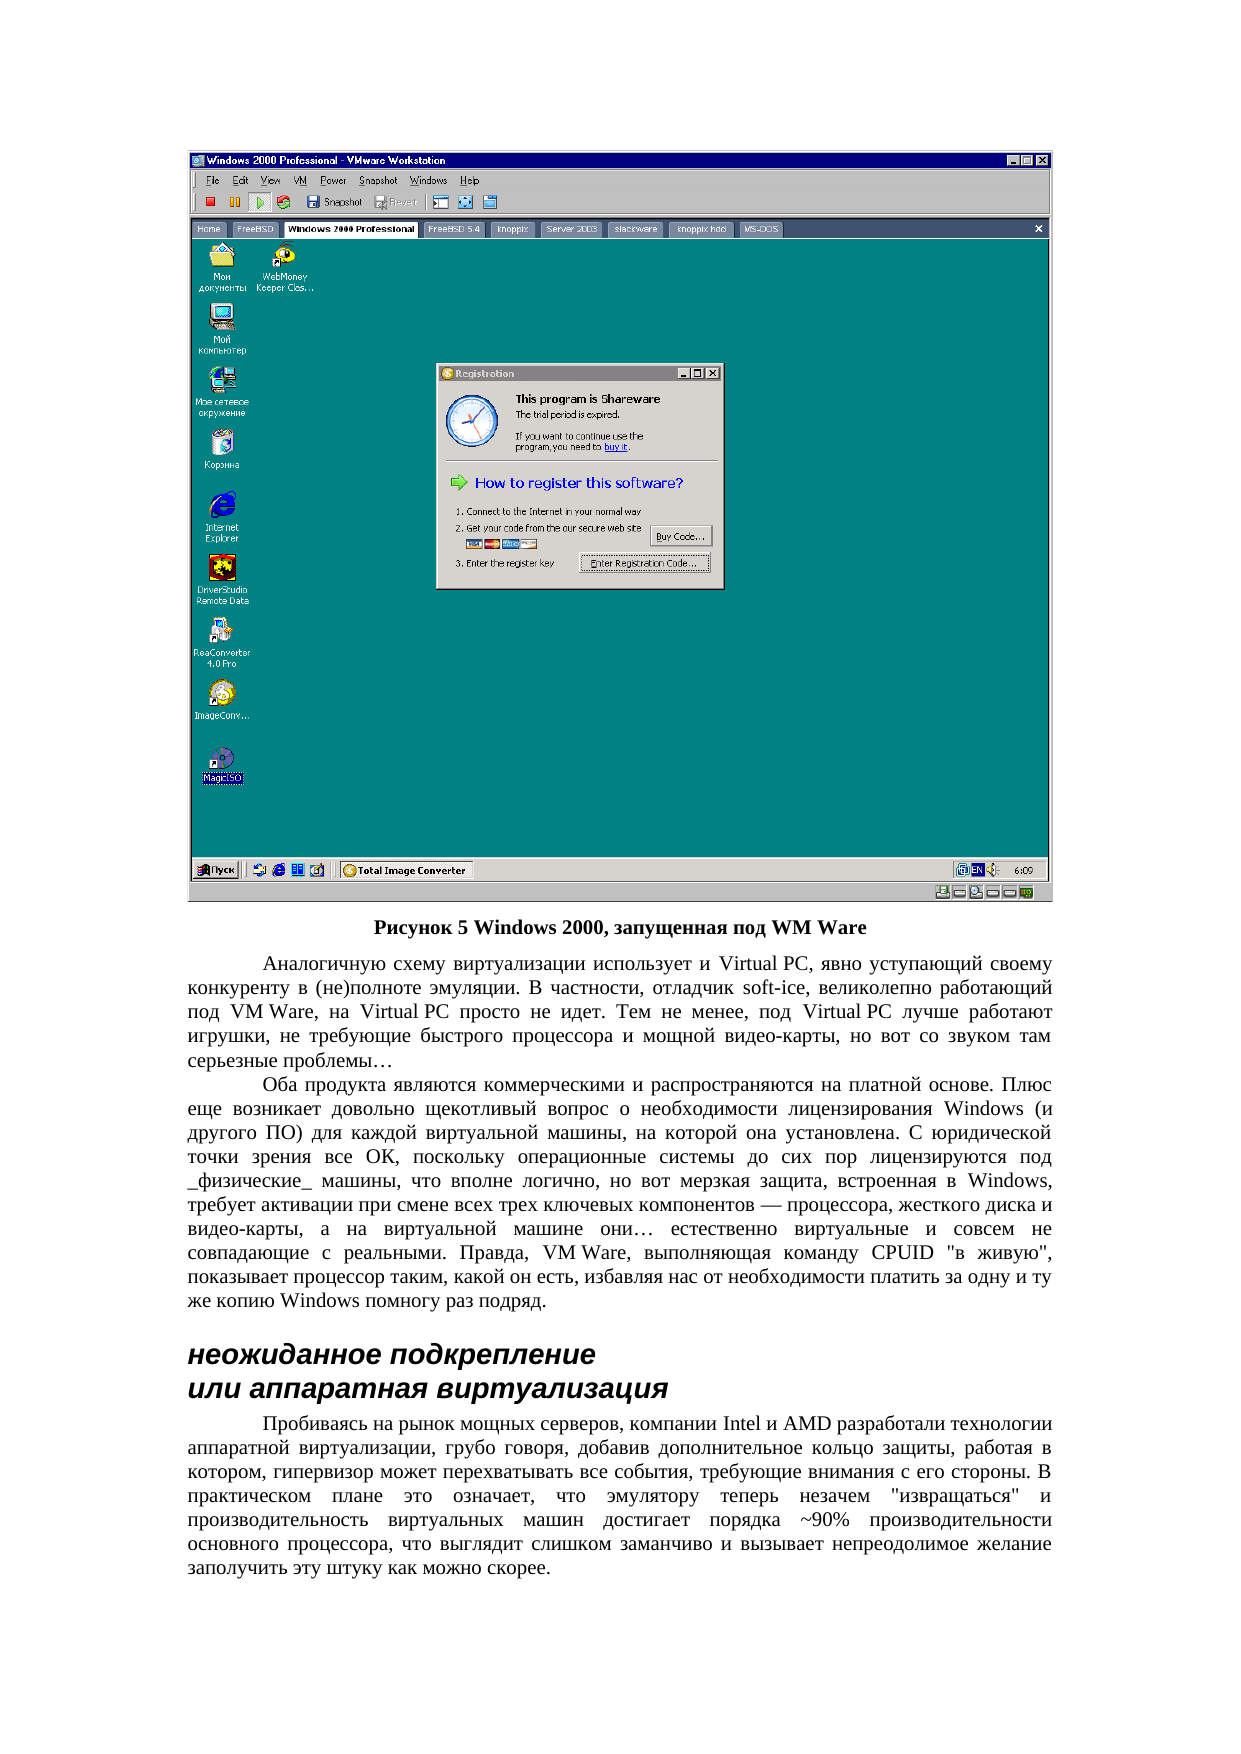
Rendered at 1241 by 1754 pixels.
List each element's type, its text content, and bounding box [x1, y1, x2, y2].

subtitle неожиданное подкрепление или аппаратная виртуализация [187, 1337, 1053, 1404]
text Оба продукта являются коммерческими и распространяются на платной основе. Плюс еще возникает довольно щекотливый вопрос о необходимости лицензирования Windows (и другого ПО) для каждой виртуальной машины, на которой она установлена. С юридической точки зрения все ОК, поскольку операционные системы до сих пор лицензируются под _физические_ машины, что вполне логично, но вот мерзкая защита, встроенная в Windows, требует активации при смене всех трех ключевых компонентов — процессора, жесткого диска и видео-карты, а на виртуальной машине они… естественно виртуальные и совсем не совпадающие с реальными. Правда, VM Ware, выполняющая команду CPUID "в живую", показывает процессор таким, какой он есть, избавляя нас от необходимости платить за одну и ту же копию Windows помногу раз подряд. [187, 1072, 1053, 1312]
picture [187, 150, 1053, 902]
text Пробиваясь на рынок мощных серверов, компании Intel и AMD разработали технологии аппаратной виртуализации, грубо говоря, добавив дополнительное кольцо защиты, работая в котором, гипервизор может перехватывать все события, требующие внимания с его стороны. В практическом плане это означает, что эмулятору теперь незачем "извращаться" и производительность виртуальных машин достигает порядка ~90% производительности основного процессора, что выглядит слишком заманчиво и вызывает непреодолимое желание заполучить эту штуку как можно скорее. [187, 1411, 1053, 1579]
text Рисунок 5 Windows 2000, запущенная под WM Ware [187, 915, 1053, 939]
text Аналогичную схему виртуализации использует и Virtual PC, явно уступающий своему конкуренту в (не)полноте эмуляции. В частности, отладчик soft-ice, великолепно работающий под VM Ware, на Virtual PC просто не идет. Тем не менее, под Virtual PC лучше работают игрушки, не требующие быстрого процессора и мощной видео-карты, но вот со звуком там серьезные проблемы… [187, 951, 1053, 1072]
